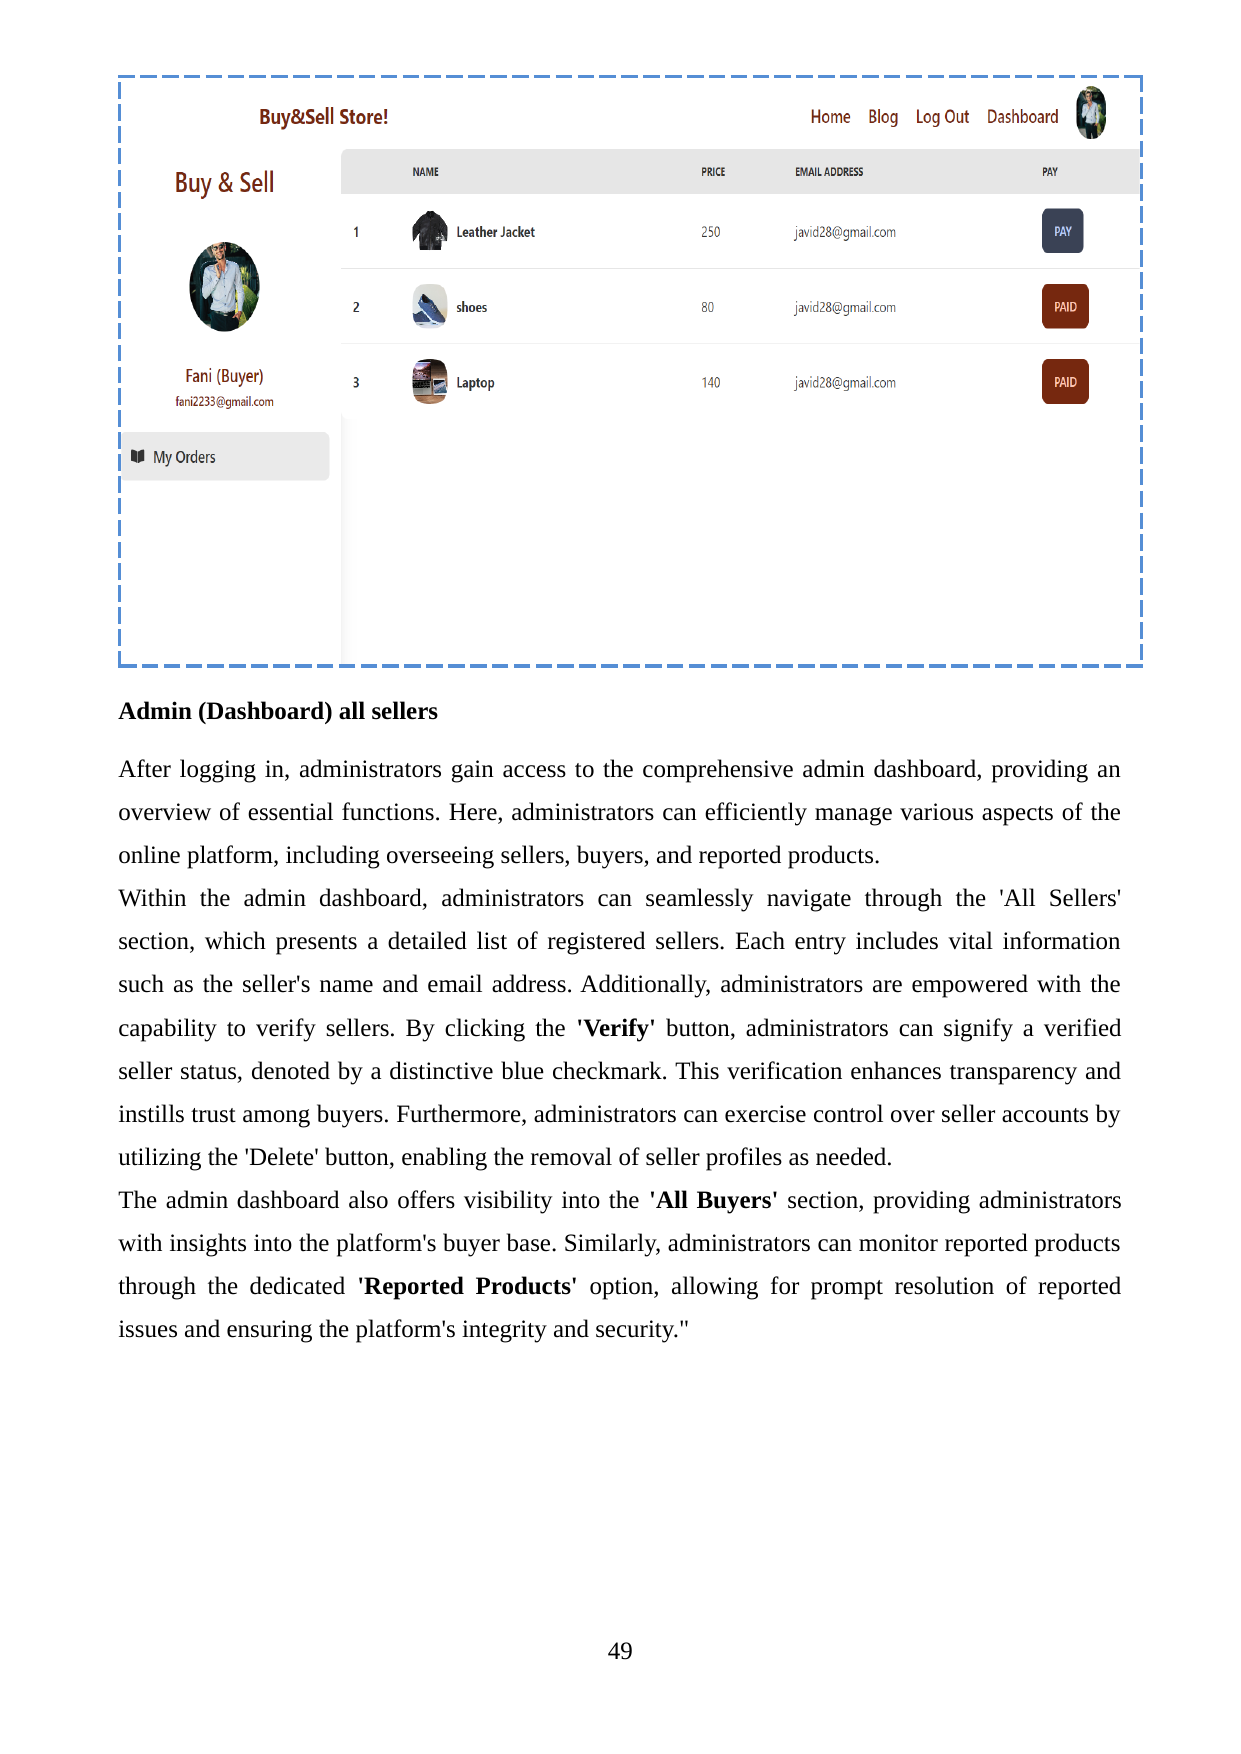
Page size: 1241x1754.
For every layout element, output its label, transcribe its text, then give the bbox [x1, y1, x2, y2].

text Admin (Dashboard) all sellers [118, 696, 1122, 725]
text After logging in, administrators gain access to the comprehensive admin dashboard, providing an overview of essential functions. Here, administrators can efficiently manage various aspects of the online platform, including overseeing sellers, buyers, and reported products. [118, 754, 1122, 869]
text Within the admin dashboard, administrators can seamlessly navigate through the 'All Sellers' section, which presents a detailed list of registered sellers. Each entry includes vital information such as the seller's name and email address. Additionally, administrators are empowered with the capability to verify sellers. By clicking the 'Verify' button, administrators can signify a verified seller status, denoted by a distinctive blue checkmark. This verification enhances transparency and instills trust among buyers. Furthermore, administrators can exercise control over seller accounts by utilizing the 'Delete' button, enabling the removal of seller profiles as needed. [118, 883, 1122, 1171]
text The admin dashboard also offers visibility into the 'All Buyers' section, providing administrators with insights into the platform's buyer base. Similarly, administrators can monitor reported products through the dedicated 'Reported Products' option, allowing for prompt resolution of reported issues and ensuring the platform's integrity and security." [118, 1185, 1122, 1343]
